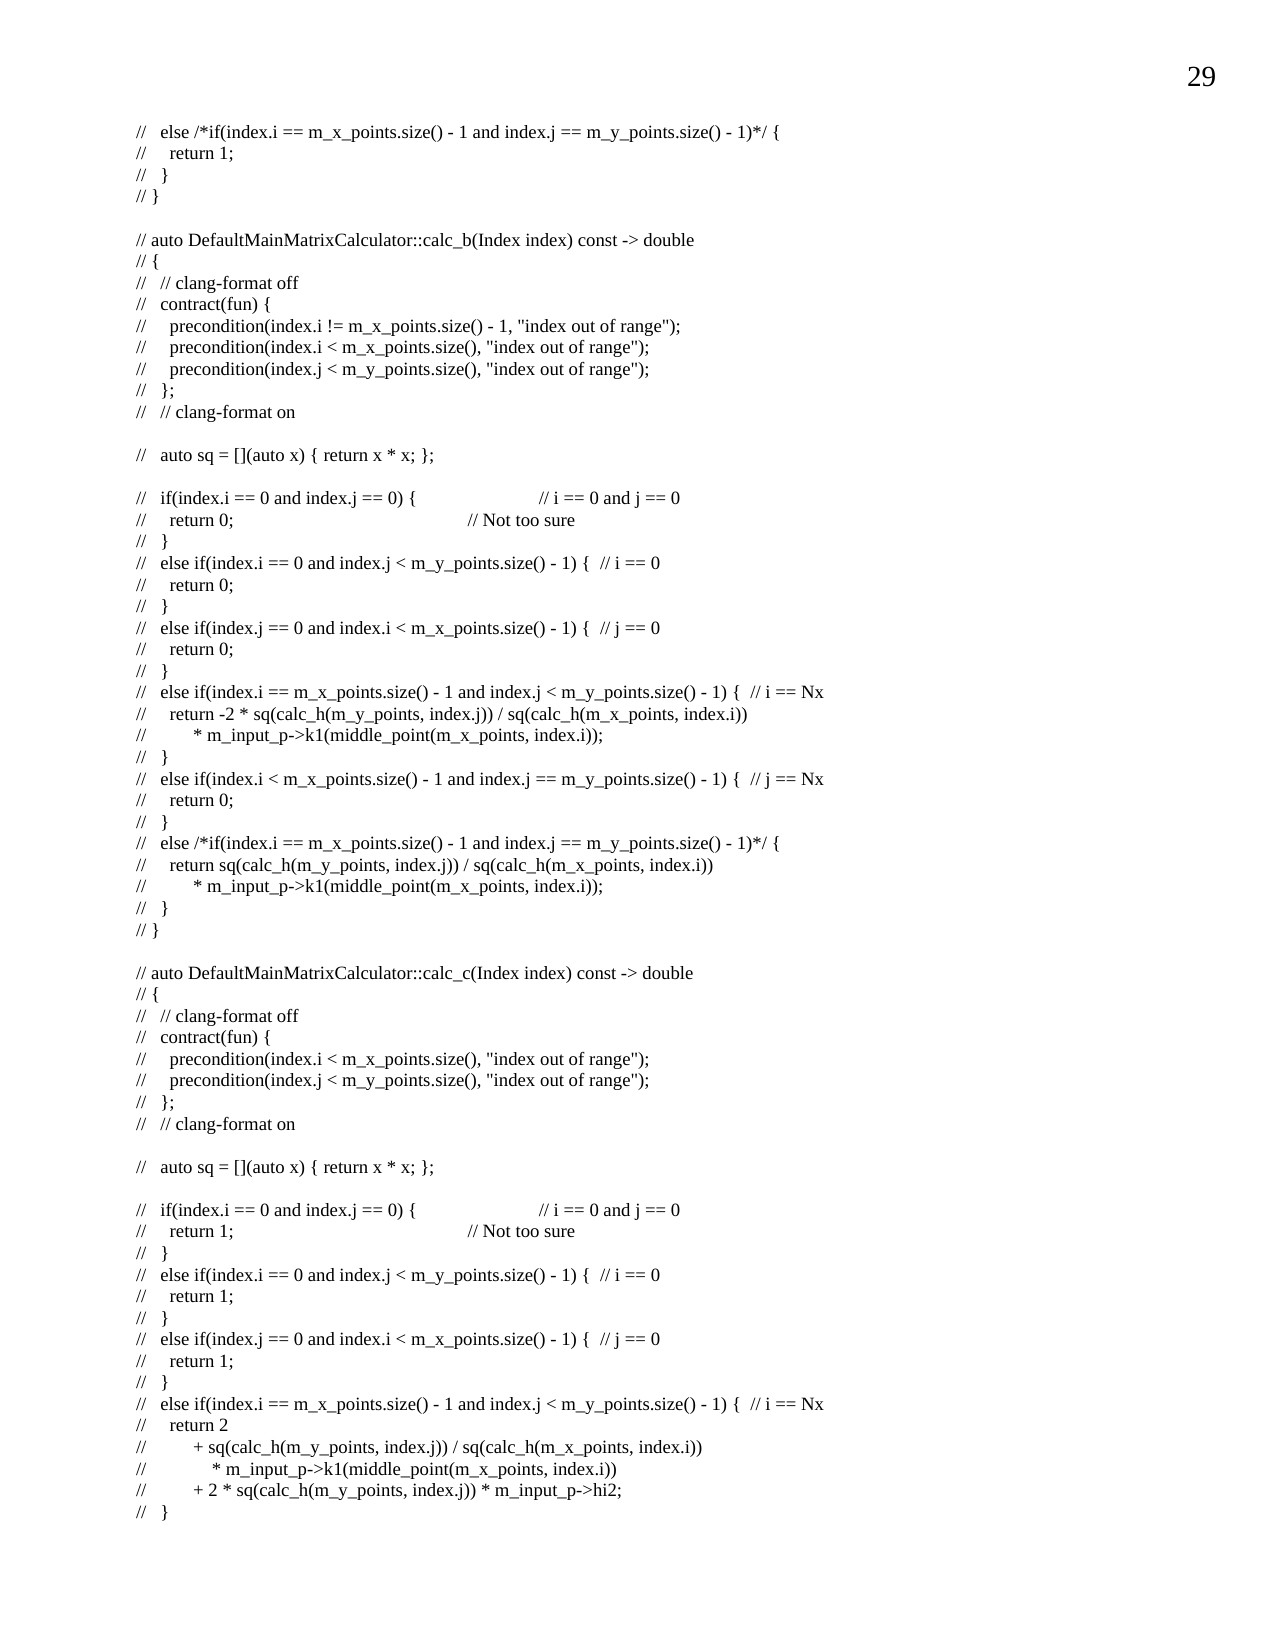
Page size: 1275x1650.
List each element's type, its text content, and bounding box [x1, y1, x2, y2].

text // } [133, 918, 1214, 940]
text // * m_input_p->k1(middle_point(m_x_points, index.i)); [133, 724, 1214, 746]
text // else /*if(index.i == m_x_points.size() - 1 and index.j == m_y_points.size() - 1)*/ { [133, 832, 1214, 854]
text // * m_input_p->k1(middle_point(m_x_points, index.i)); [133, 875, 1214, 897]
text // if(index.i == 0 and index.j == 0) { // i == 0 and j == 0 [133, 487, 1214, 509]
text // else /*if(index.i == m_x_points.size() - 1 and index.j == m_y_points.size() - 1)*/ { [133, 121, 1214, 142]
text // precondition(index.i < m_x_points.size(), "index out of range"); [133, 336, 1214, 358]
text // precondition(index.j < m_y_points.size(), "index out of range"); [133, 1069, 1214, 1091]
text // } [133, 1242, 1214, 1263]
text // return 1; [133, 142, 1214, 164]
text // return -2 * sq(calc_h(m_y_points, index.j)) / sq(calc_h(m_x_points, index.i)) [133, 703, 1214, 724]
text // auto sq = [](auto x) { return x * x; }; [133, 1156, 1214, 1177]
text // else if(index.i == m_x_points.size() - 1 and index.j < m_y_points.size() - 1) { // i == Nx [133, 681, 1214, 703]
text // else if(index.j == 0 and index.i < m_x_points.size() - 1) { // j == 0 [133, 1328, 1214, 1350]
text // else if(index.i == 0 and index.j < m_y_points.size() - 1) { // i == 0 [133, 552, 1214, 573]
text // + 2 * sq(calc_h(m_y_points, index.j)) * m_input_p->hi2; [133, 1479, 1214, 1501]
text // // clang-format off [133, 272, 1214, 293]
text // return 0; // Not too sure [133, 509, 1214, 530]
text // // clang-format on [133, 401, 1214, 422]
text // // clang-format off [133, 1005, 1214, 1026]
text // { [133, 250, 1214, 272]
text // return sq(calc_h(m_y_points, index.j)) / sq(calc_h(m_x_points, index.i)) [133, 854, 1214, 875]
text // return 1; [133, 1285, 1214, 1307]
text // } [133, 530, 1214, 552]
text // return 2 [133, 1414, 1214, 1436]
text // return 1; [133, 1350, 1214, 1371]
text // } [133, 1371, 1214, 1393]
text // } [133, 811, 1214, 832]
text // } [133, 164, 1214, 185]
text // } [133, 897, 1214, 918]
text // auto DefaultMainMatrixCalculator::calc_b(Index index) const -> double [133, 228, 1214, 250]
text // + sq(calc_h(m_y_points, index.j)) / sq(calc_h(m_x_points, index.i)) [133, 1436, 1214, 1457]
text // else if(index.i < m_x_points.size() - 1 and index.j == m_y_points.size() - 1) { // j == Nx [133, 767, 1214, 789]
text // } [133, 1307, 1214, 1328]
text // precondition(index.j < m_y_points.size(), "index out of range"); [133, 358, 1214, 379]
text // contract(fun) { [133, 1026, 1214, 1048]
text // } [133, 1501, 1214, 1522]
text // } [133, 185, 1214, 207]
text // return 0; [133, 638, 1214, 660]
text // // clang-format on [133, 1112, 1214, 1134]
text // auto sq = [](auto x) { return x * x; }; [133, 444, 1214, 466]
text // precondition(index.i < m_x_points.size(), "index out of range"); [133, 1048, 1214, 1069]
text // auto DefaultMainMatrixCalculator::calc_c(Index index) const -> double [133, 962, 1214, 983]
text // { [133, 983, 1214, 1005]
text // }; [133, 1091, 1214, 1112]
text // return 1; // Not too sure [133, 1220, 1214, 1242]
text // else if(index.i == 0 and index.j < m_y_points.size() - 1) { // i == 0 [133, 1263, 1214, 1285]
text // * m_input_p->k1(middle_point(m_x_points, index.i)) [133, 1457, 1214, 1479]
text // contract(fun) { [133, 293, 1214, 315]
text // } [133, 660, 1214, 681]
text // } [133, 746, 1214, 767]
text // return 0; [133, 573, 1214, 595]
text // precondition(index.i != m_x_points.size() - 1, "index out of range"); [133, 315, 1214, 336]
text // else if(index.j == 0 and index.i < m_x_points.size() - 1) { // j == 0 [133, 617, 1214, 638]
text // if(index.i == 0 and index.j == 0) { // i == 0 and j == 0 [133, 1199, 1214, 1220]
text // }; [133, 379, 1214, 401]
text // } [133, 595, 1214, 617]
text // return 0; [133, 789, 1214, 811]
text // else if(index.i == m_x_points.size() - 1 and index.j < m_y_points.size() - 1) { // i == Nx [133, 1393, 1214, 1414]
